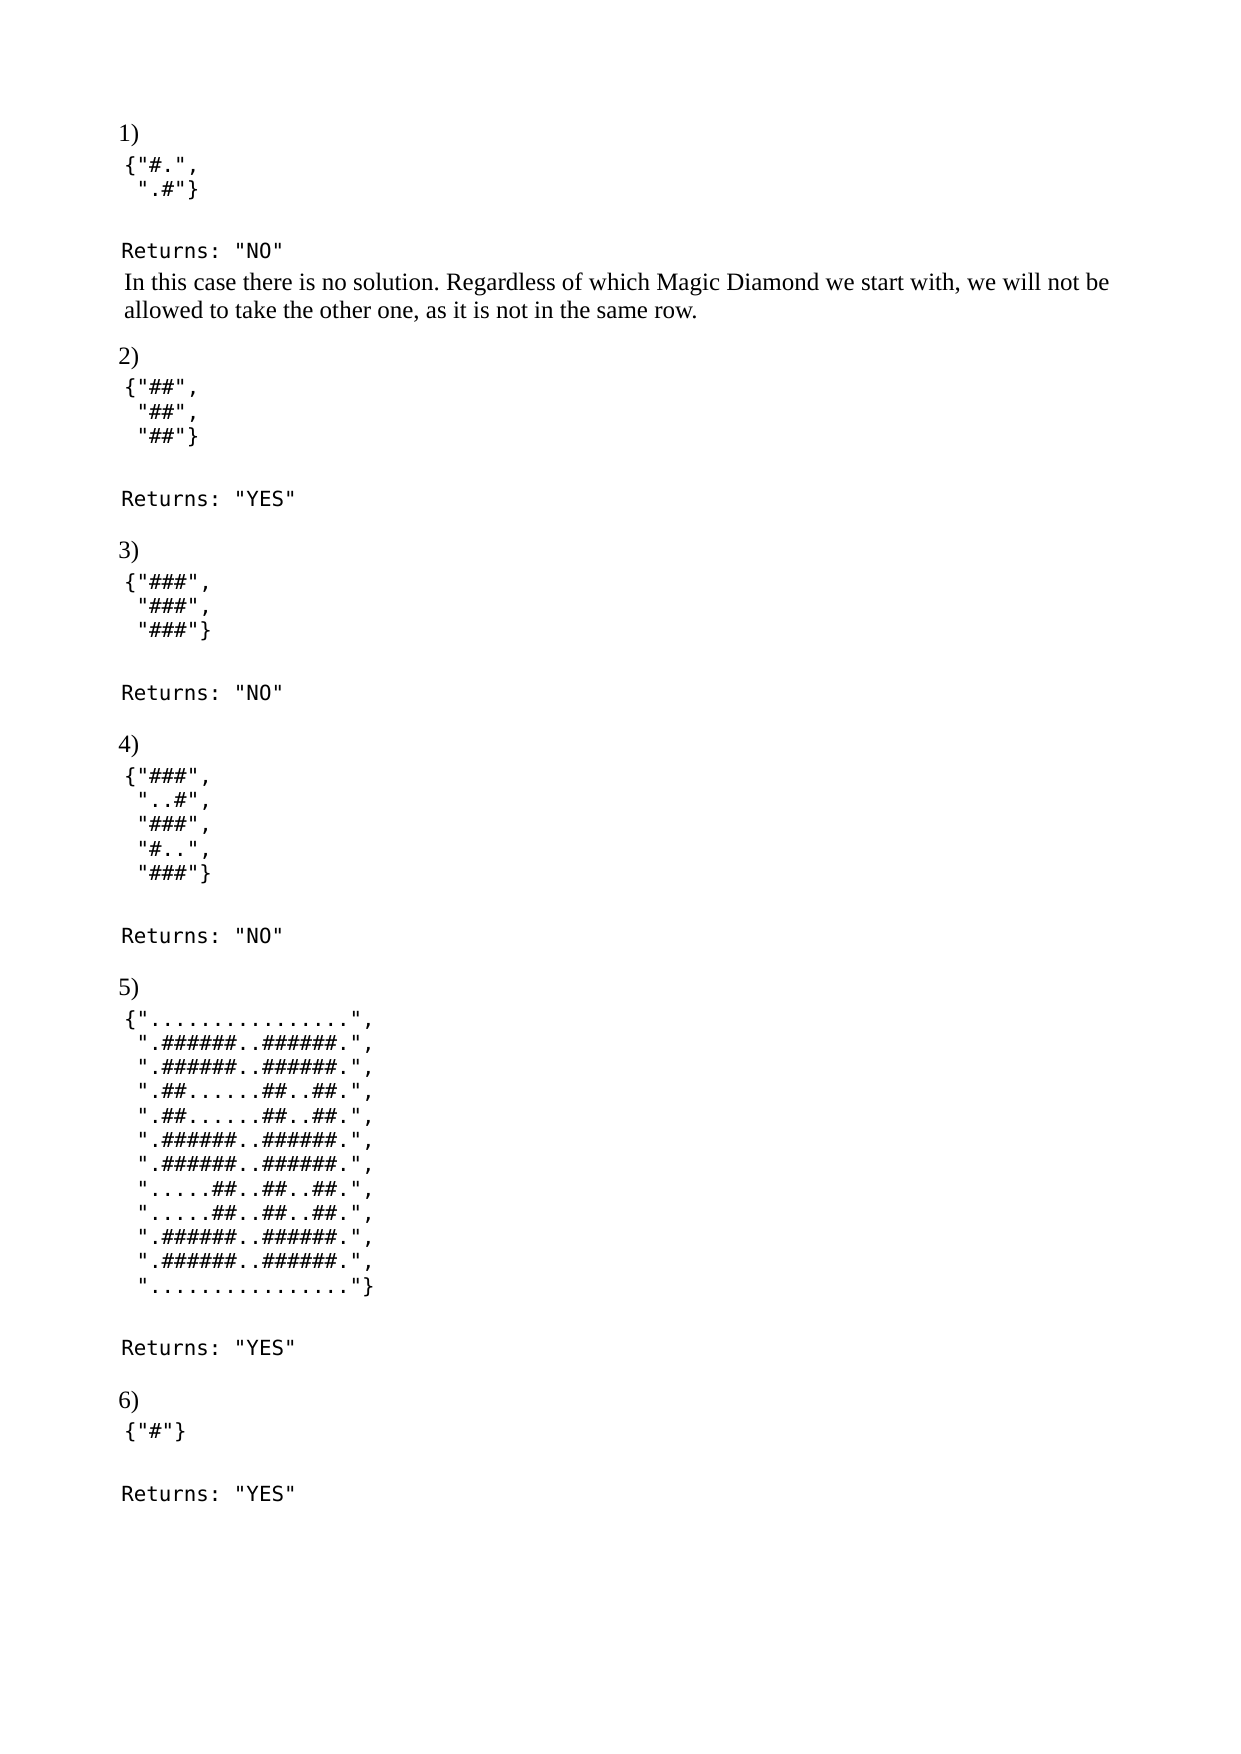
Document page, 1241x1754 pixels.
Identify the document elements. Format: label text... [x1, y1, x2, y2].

table_header [118, 1001, 401, 1333]
text 3) [118, 535, 1122, 564]
table_header {"................", ".######..######.", ".######..######.", ".##......##..##.", ".##......##..##.", ".######..######.", ".######..######.", ".....##..##..##.", ".....##..##..##.", ".######..######.", ".######..######.", "................"} [121, 1004, 389, 1330]
table_cell Returns: "NO" [118, 921, 298, 962]
table_cell [118, 1374, 401, 1385]
table_header {"#.", ".#"} [121, 150, 213, 234]
table_header [121, 948, 139, 958]
table_cell Returns: "NO" [118, 237, 1122, 330]
table_cell [118, 525, 311, 535]
table_header [118, 758, 298, 921]
table_header [118, 370, 311, 484]
table_header {"###", "###", "###"} [121, 567, 226, 675]
table_header [118, 147, 1122, 237]
text 6) [118, 1385, 1122, 1414]
text 4) [118, 729, 1122, 758]
table_header {"###", "..#", "###", "#..", "###"} [121, 761, 226, 918]
text 5) [118, 972, 1122, 1001]
table_header {"##", "##", "##"} [121, 373, 213, 481]
table_cell Returns: "YES" [118, 1334, 401, 1374]
table_header {"#"} [121, 1417, 201, 1476]
table_header [121, 511, 139, 521]
table_cell [118, 962, 298, 972]
table_cell Returns: "YES" [118, 1479, 311, 1539]
table_cell [118, 330, 1122, 341]
table_cell Returns: "YES" [118, 484, 311, 524]
table_cell [118, 719, 298, 729]
table_header [121, 1361, 139, 1371]
table_cell Returns: "NO" [118, 678, 298, 719]
table_header In this case there is no solution. Regardless of which Magic Diamond we start with, we will not be allowed to take the other one, as it is not in the same row. [121, 264, 1119, 327]
table_header [118, 564, 298, 678]
text 1) [118, 118, 1122, 147]
text 2) [118, 341, 1122, 369]
table_header [118, 1414, 311, 1479]
table_header [121, 705, 139, 716]
